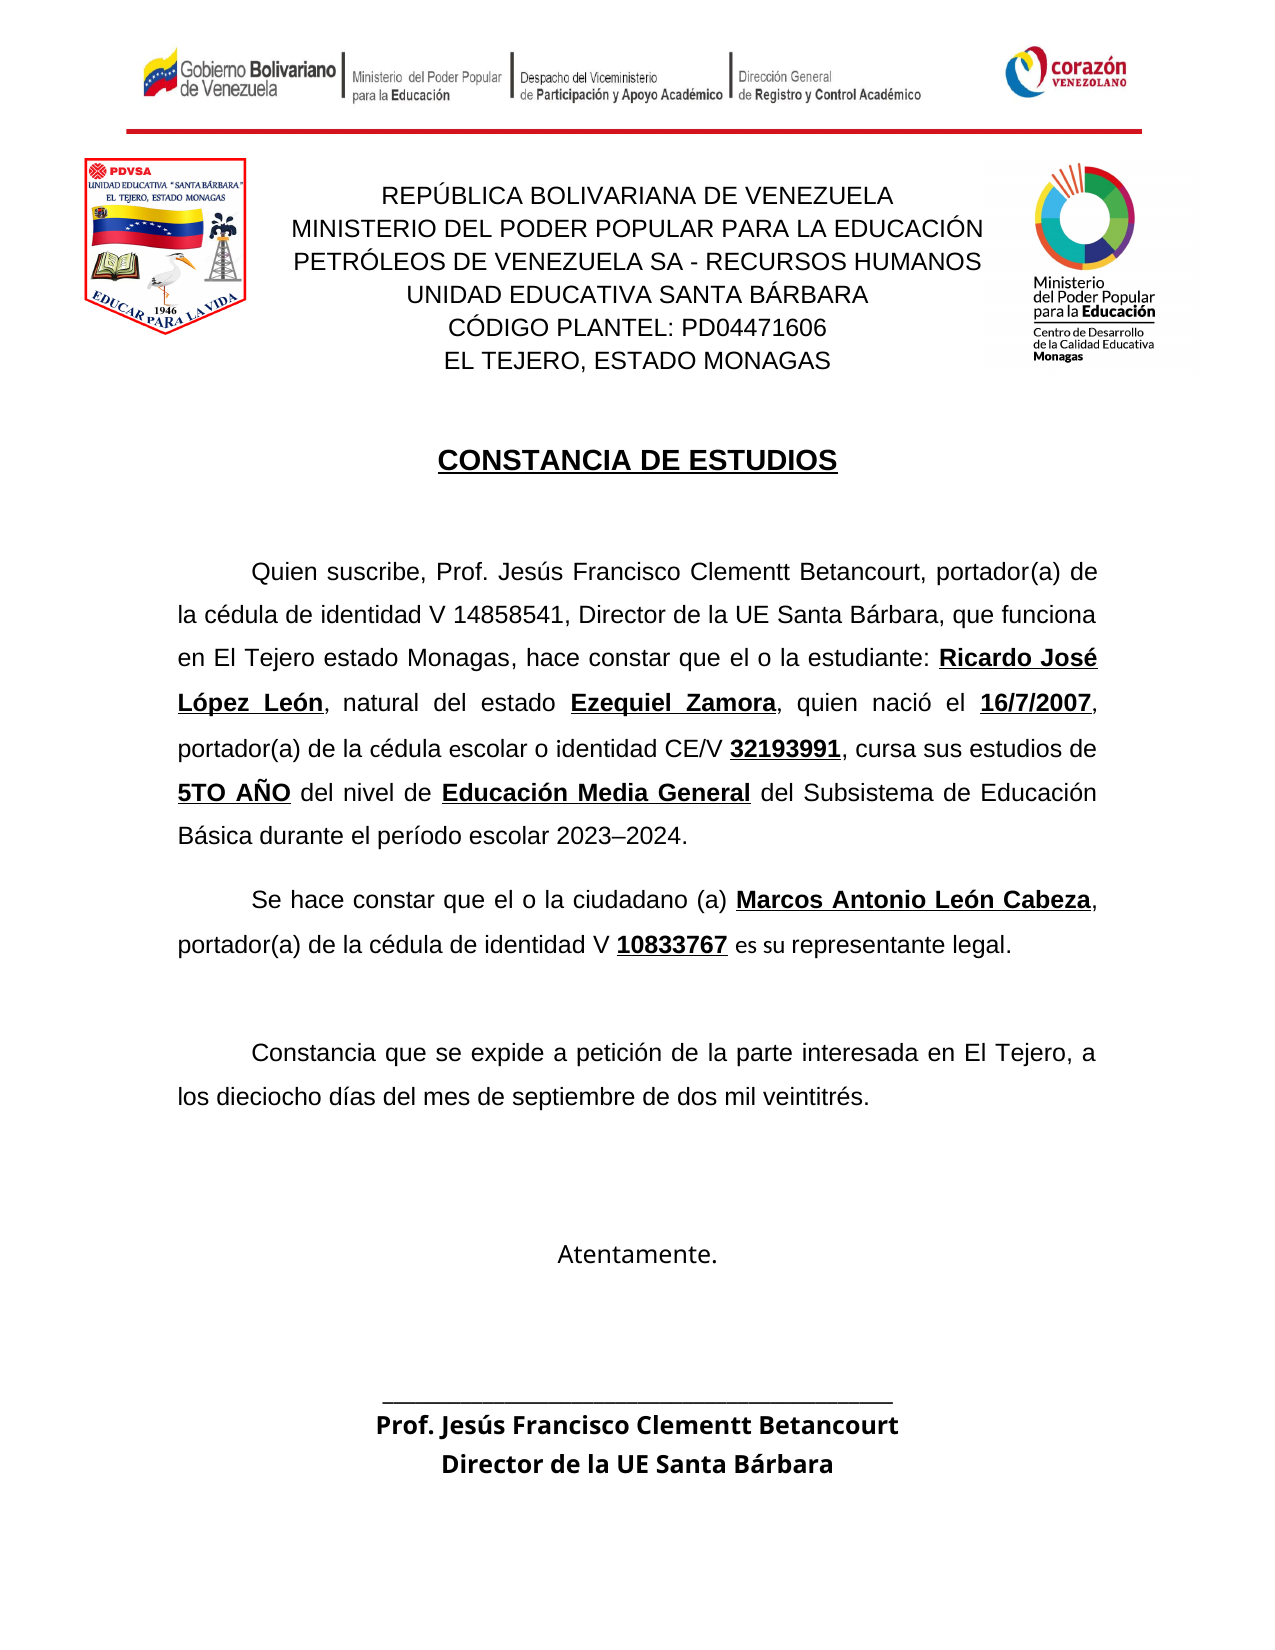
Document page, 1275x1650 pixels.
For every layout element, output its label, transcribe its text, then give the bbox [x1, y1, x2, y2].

picture [79, 158, 252, 335]
subtitle CONSTANCIA DE ESTUDIOS [177, 443, 1098, 476]
text UNIDAD EDUCATIVA SANTA BÁRBARA [252, 280, 978, 308]
text Constancia que se expide a petición de la parte interesada en El Tejero, a los dieciocho días del mes de septiembre de dos mil veintitrés. [177, 1038, 1098, 1110]
subtitle MINISTERIO DEL PODER POPULAR PARA LA EDUCACIÓN [252, 214, 978, 242]
picture [978, 153, 1200, 377]
text EL TEJERO, ESTADO MONAGAS [177, 346, 978, 374]
subtitle REPÚBLICA BOLIVARIANA DE VENEZUELA [252, 181, 978, 209]
picture [126, 11, 1142, 134]
subtitle PETRÓLEOS DE VENEZUELA SA - RECURSOS HUMANOS [252, 247, 978, 275]
text CÓDIGO PLANTEL: PD04471606 [177, 313, 978, 341]
text Quien suscribe, Prof. Jesús Francisco Clementt Betancourt, portador(a) de la cédula de identidad V 14858541, Director de la UE Santa Bárbara, que funciona en El Tejero estado Monagas, hace constar que el o la estudiante: Ricardo José López León, natural del estado Ezequiel Zamora, quien nació el 16/7/2007, portador(a) de la cédula escolar o identidad CE/V 32193991, cursa sus estudios de 5TO AÑO del nivel de Educación Media General del Subsistema de Educación Básica durante el período escolar 2023–2024. [177, 557, 1098, 849]
text Se hace constar que el o la ciudadano (a) Marcos Antonio León Cabeza, portador(a) de la cédula de identidad V 10833767 es su representante legal. [177, 885, 1098, 959]
text Prof. Jesús Francisco Clementt Betancourt [177, 1407, 1098, 1441]
text Atentamente. [177, 1237, 1098, 1271]
text Director de la UE Santa Bárbara [177, 1447, 1098, 1481]
text ______________________________________________ [177, 1373, 1098, 1407]
